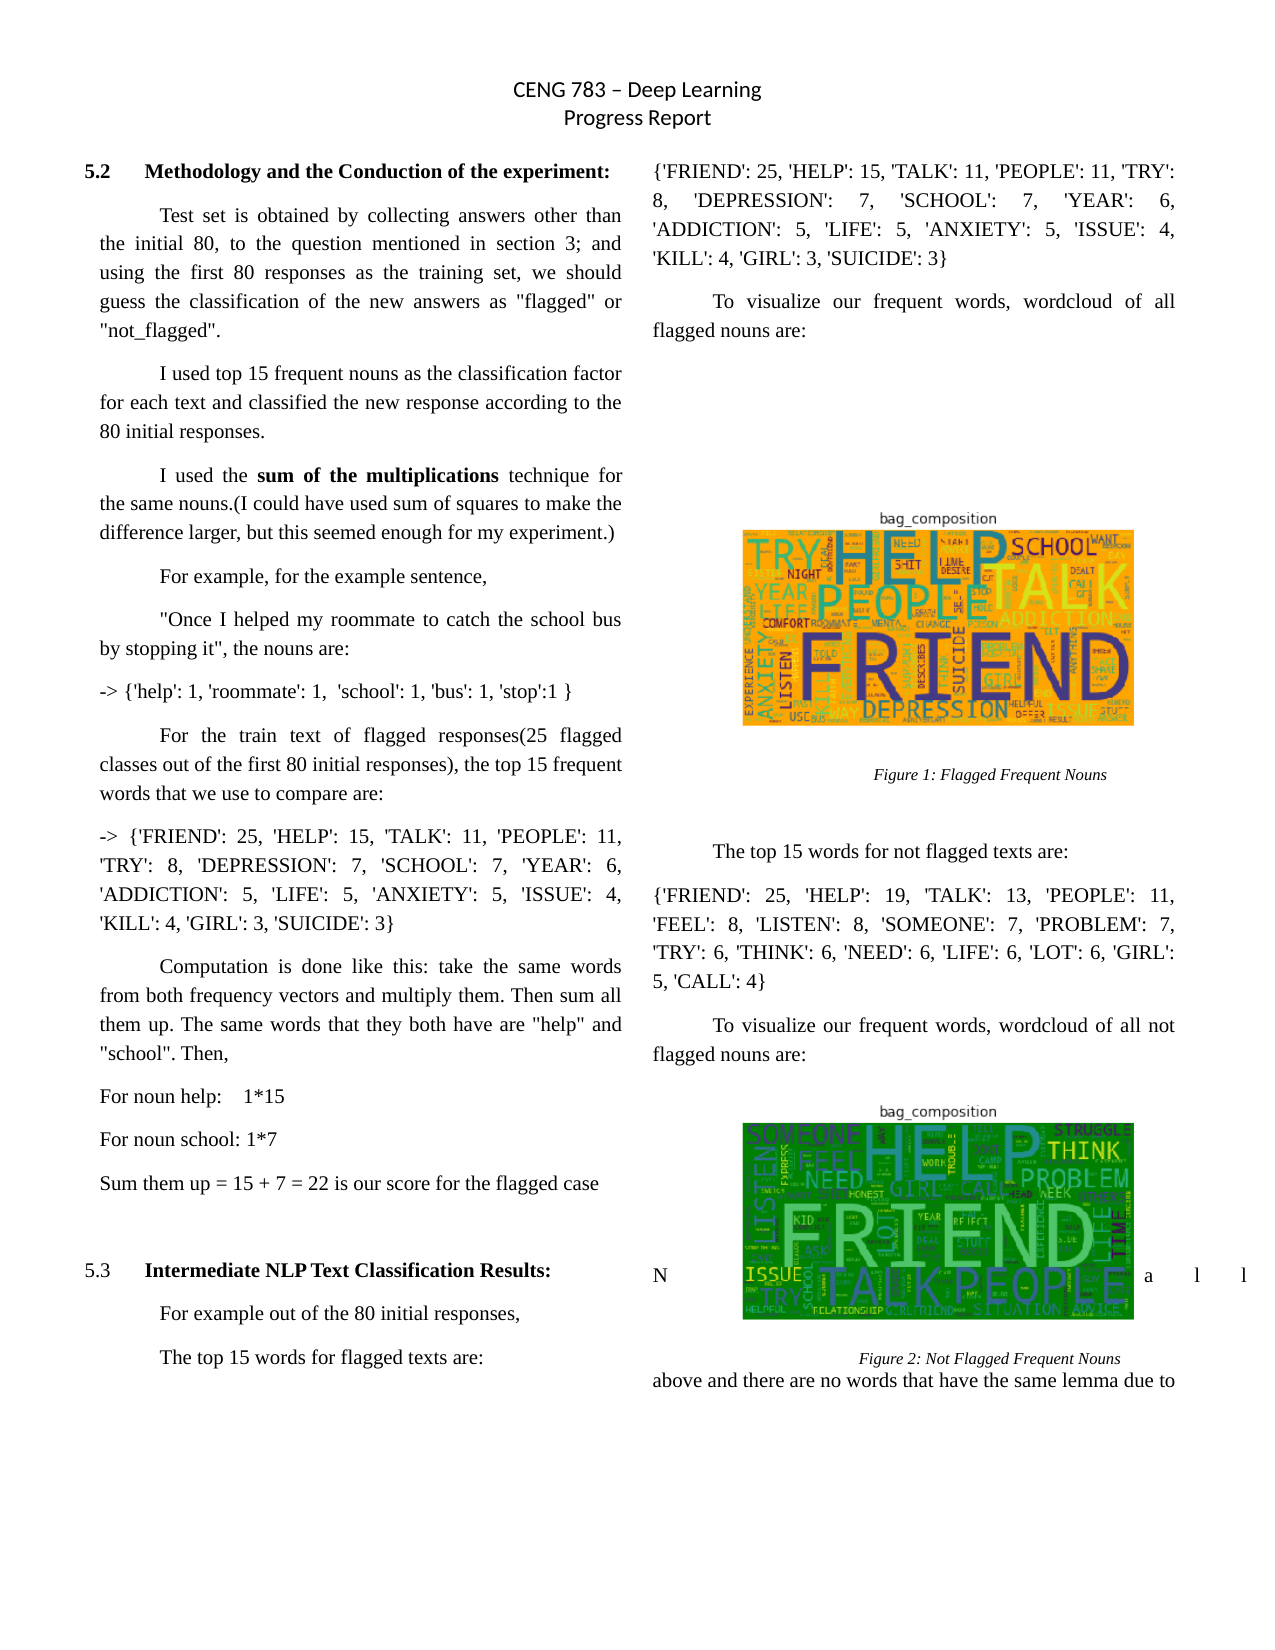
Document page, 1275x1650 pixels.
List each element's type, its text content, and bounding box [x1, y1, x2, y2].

text I used top 15 frequent nouns as the classification factor for each text and classified the new response according to the 80 initial responses. [99, 361, 622, 443]
text Sum them up = 15 + 7 = 22 is our score for the flagged case [99, 1171, 622, 1195]
picture [704, 1097, 1139, 1348]
list Methodology and the Conduction of the experiment: [84, 159, 637, 183]
text For example, for the example sentence, [99, 564, 622, 588]
text -> {'FRIEND': 25, 'HELP': 15, 'TALK': 11, 'PEOPLE': 11, 'TRY': 8, 'DEPRESSION': 7, 'SCHOOL': 7, 'YEAR': 6, 'ADDICTION': 5, 'LIFE': 5, 'ANXIETY': 5, 'ISSUE': 4, 'KILL': 4, 'GIRL': 3, 'SUICIDE': 3} [99, 824, 622, 934]
text For noun help: 1*15 [99, 1084, 622, 1108]
text -> {'help': 1, 'roommate': 1, 'school': 1, 'bus': 1, 'stop':1 } [99, 679, 622, 703]
text To visualize our frequent words, wordcloud of all flagged nouns are: [652, 289, 1176, 342]
text I used the sum of the multiplications technique for the same nouns.(I could have used sum of squares to make the difference larger, but this seemed enough for my experiment.) [99, 462, 622, 544]
text To visualize our frequent words, wordcloud of all not flagged nouns are: [652, 1013, 1176, 1066]
text Figure 2: Not Flagged Frequent Nouns [704, 1348, 1124, 1368]
text For the train text of flagged responses(25 flagged classes out of the first 80 initial responses), the top 15 frequent words that we use to compare are: [99, 723, 622, 804]
picture [704, 504, 1139, 754]
text For example out of the 80 initial responses, [99, 1301, 622, 1325]
text For noun school: 1*7 [99, 1127, 622, 1151]
text Figure 1: Flagged Frequent Nouns [704, 754, 1124, 787]
text Note that all letters are in upper case in the frequent words above and there are no words that have the same lemma due to filtering we made. Also all of them are nouns. If I chose lower case, then the words like "I" would be read as "i" and we would have included them as nouns since nltk.pos_tag accepts unknown words as nouns . [652, 1263, 1176, 1392]
text Test set is obtained by collecting answers other than the initial 80, to the question mentioned in section 3; and using the first 80 responses as the training set, we should guess the classification of the new answers as "flagged" or "not_flagged". [99, 202, 622, 342]
text The top 15 words for not flagged texts are: [652, 839, 1176, 863]
text The top 15 words for flagged texts are: [99, 1344, 622, 1369]
text "Once I helped my roommate to catch the school bus by stopping it", the nouns are: [99, 607, 622, 660]
text Computation is done like this: take the same words from both frequency vectors and multiply them. Then sum all them up. The same words that they both have are "help" and "school". Then, [99, 954, 622, 1064]
list Intermediate NLP Text Classification Results: [84, 1258, 637, 1282]
text {'FRIEND': 25, 'HELP': 19, 'TALK': 13, 'PEOPLE': 11, 'FEEL': 8, 'LISTEN': 8, 'SOMEONE': 7, 'PROBLEM': 7, 'TRY': 6, 'THINK': 6, 'NEED': 6, 'LIFE': 6, 'LOT': 6, 'GIRL': 5, 'CALL': 4} [652, 883, 1176, 993]
text {'FRIEND': 25, 'HELP': 15, 'TALK': 11, 'PEOPLE': 11, 'TRY': 8, 'DEPRESSION': 7, 'SCHOOL': 7, 'YEAR': 6, 'ADDICTION': 5, 'LIFE': 5, 'ANXIETY': 5, 'ISSUE': 4, 'KILL': 4, 'GIRL': 3, 'SUICIDE': 3} [652, 159, 1176, 270]
